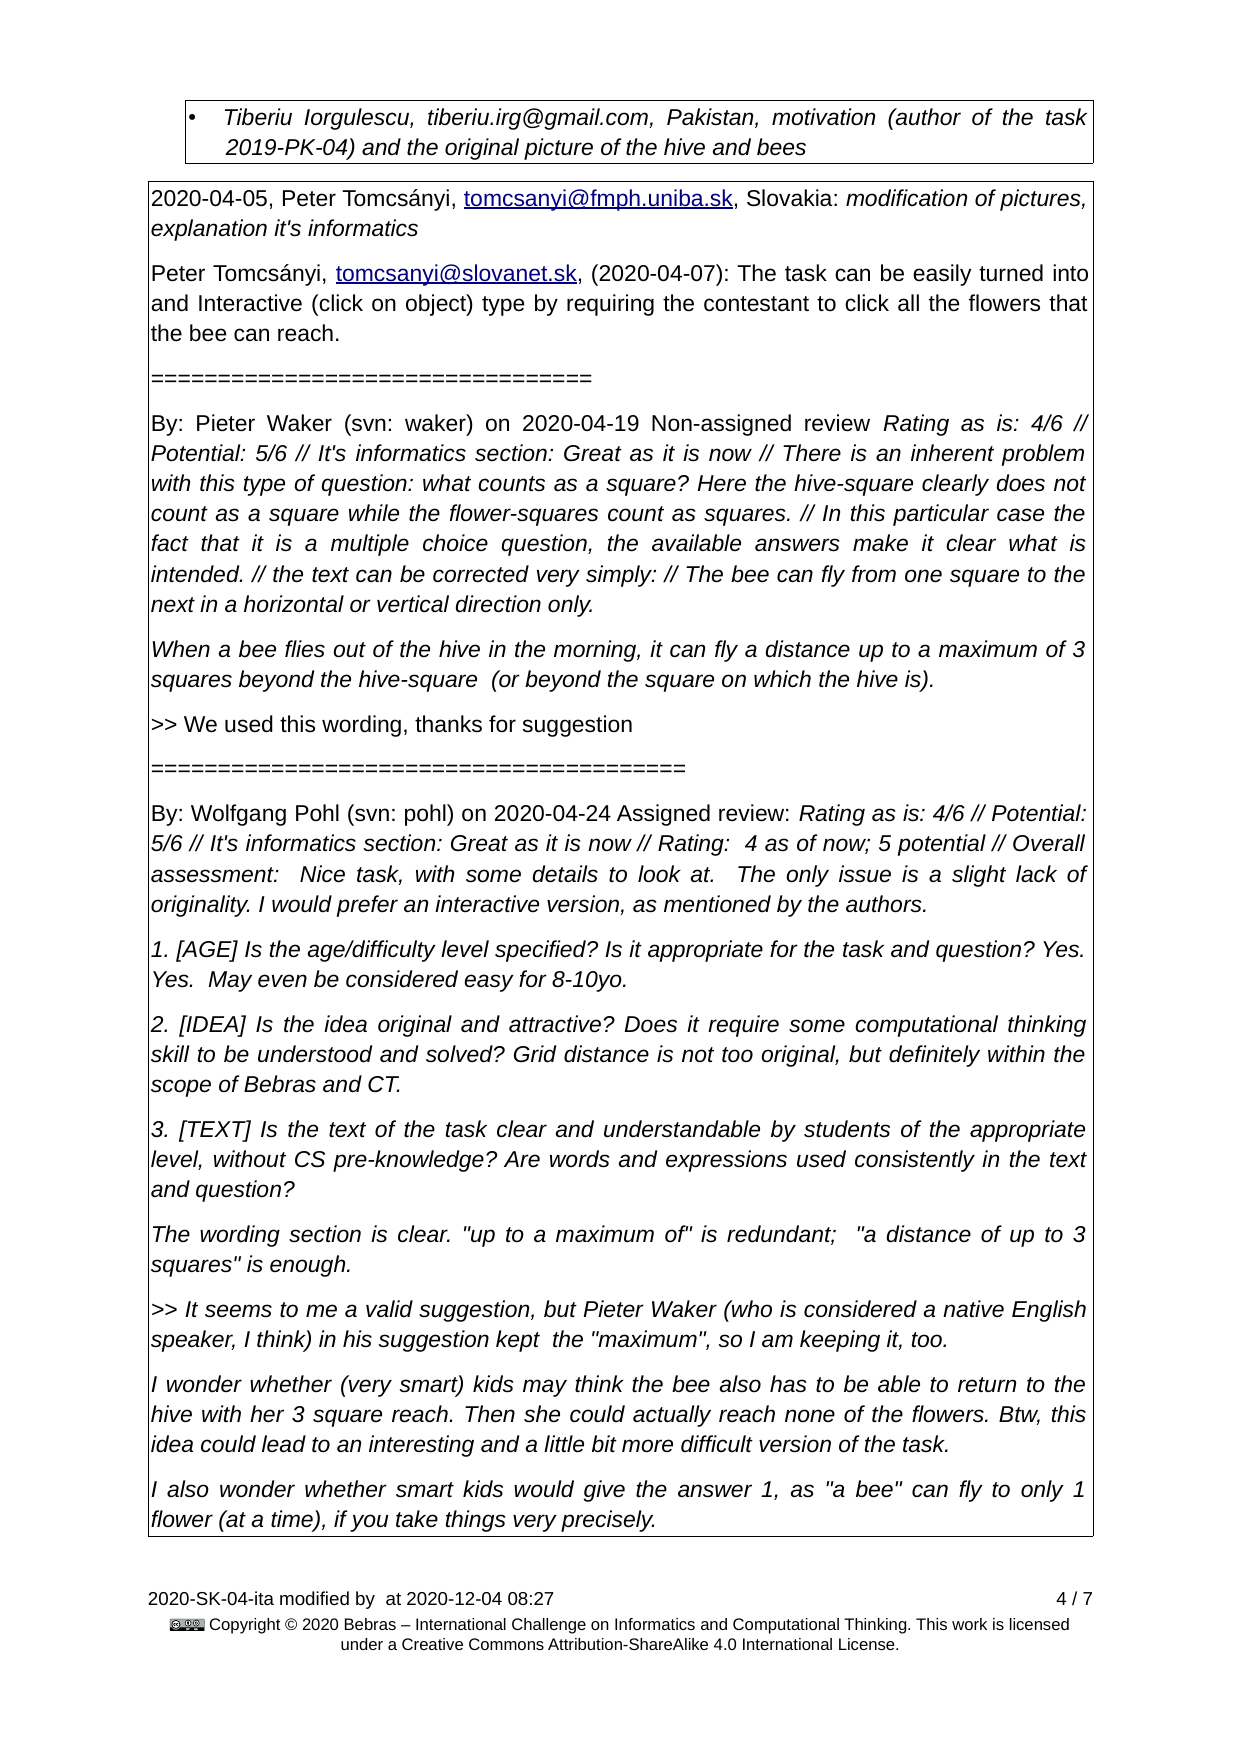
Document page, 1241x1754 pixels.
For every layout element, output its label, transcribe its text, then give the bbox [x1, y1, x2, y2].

text ================================= [149, 362, 1093, 391]
text I also wonder whether smart kids would give the answer 1, as "a bee" can fly to only 1 flower (at a time), if you take things very precisely. [149, 1473, 1093, 1536]
text Peter Tomcsányi, tomcsanyi@slovanet.sk, (2020-04-07): The task can be easily turned into and Interactive (click on object) type by requiring the contestant to click all the flowers that the bee can reach. [149, 256, 1093, 346]
text I wonder whether (very smart) kids may think the bee also has to be able to return to the hive with her 3 square reach. Then she could actually reach none of the flowers. Btw, this idea could lead to an interesting and a little bit more difficult version of the task. [149, 1368, 1093, 1458]
text ======================================== [149, 752, 1093, 782]
text When a bee flies out of the hive in the morning, it can fly a distance up to a maximum of 3 squares beyond the hive-square (or beyond the square on which the hive is). [149, 632, 1093, 692]
text By: Pieter Waker (svn: waker) on 2020-04-19 Non-assigned review Rating as is: 4/6 // Potential: 5/6 // It's informatics section: Great as it is now // There is an inherent problem with this type of question: what counts as a square? Here the hive-square clearly does not count as a square while the flower-squares count as squares. // In this particular case the fact that it is a multiple choice question, the available answers make it clear what is intended. // the text can be corrected very simply: // The bee can fly from one square to the next in a horizontal or vertical direction only. [149, 406, 1093, 617]
text The wording section is clear. "up to a maximum of" is redundant; "a distance of up to 3 squares" is enough. [149, 1218, 1093, 1277]
list Tiberiu Iorgulescu, tiberiu.irg@gmail.com, Pakistan, motivation (author of the task 2019-PK-04) and the original picture of the hive and bees [186, 101, 1093, 163]
text >> It seems to me a valid suggestion, but Pieter Waker (who is considered a native English speaker, I think) in his suggestion kept the "maximum", so I am keeping it, too. [149, 1293, 1093, 1352]
text 2. [IDEA] Is the idea original and attractive? Does it require some computational thinking skill to be understood and solved? Grid distance is not too original, but definitely within the scope of Bebras and CT. [149, 1007, 1093, 1097]
text >> We used this wording, thanks for suggestion [149, 707, 1093, 737]
text 2020-04-05, Peter Tomcsányi, tomcsanyi@fmph.uniba.sk, Slovakia: modification of pictures, explanation it's informatics [149, 182, 1093, 241]
text 1. [AGE] Is the age/difficulty level specified? Is it appropriate for the task and question? Yes. Yes. May even be considered easy for 8-10yo. [149, 932, 1093, 992]
text 3. [TEXT] Is the text of the task clear and understandable by students of the appropriate level, without CS pre-knowledge? Are words and expressions used consistently in the text and question? [149, 1113, 1093, 1202]
text By: Wolfgang Pohl (svn: pohl) on 2020-04-24 Assigned review: Rating as is: 4/6 // Potential: 5/6 // It's informatics section: Great as it is now // Rating: 4 as of now; 5 potential // Overall assessment: Nice task, with some details to look at. The only issue is a slight lack of originality. I would prefer an interactive version, as mentioned by the authors. [149, 797, 1093, 917]
